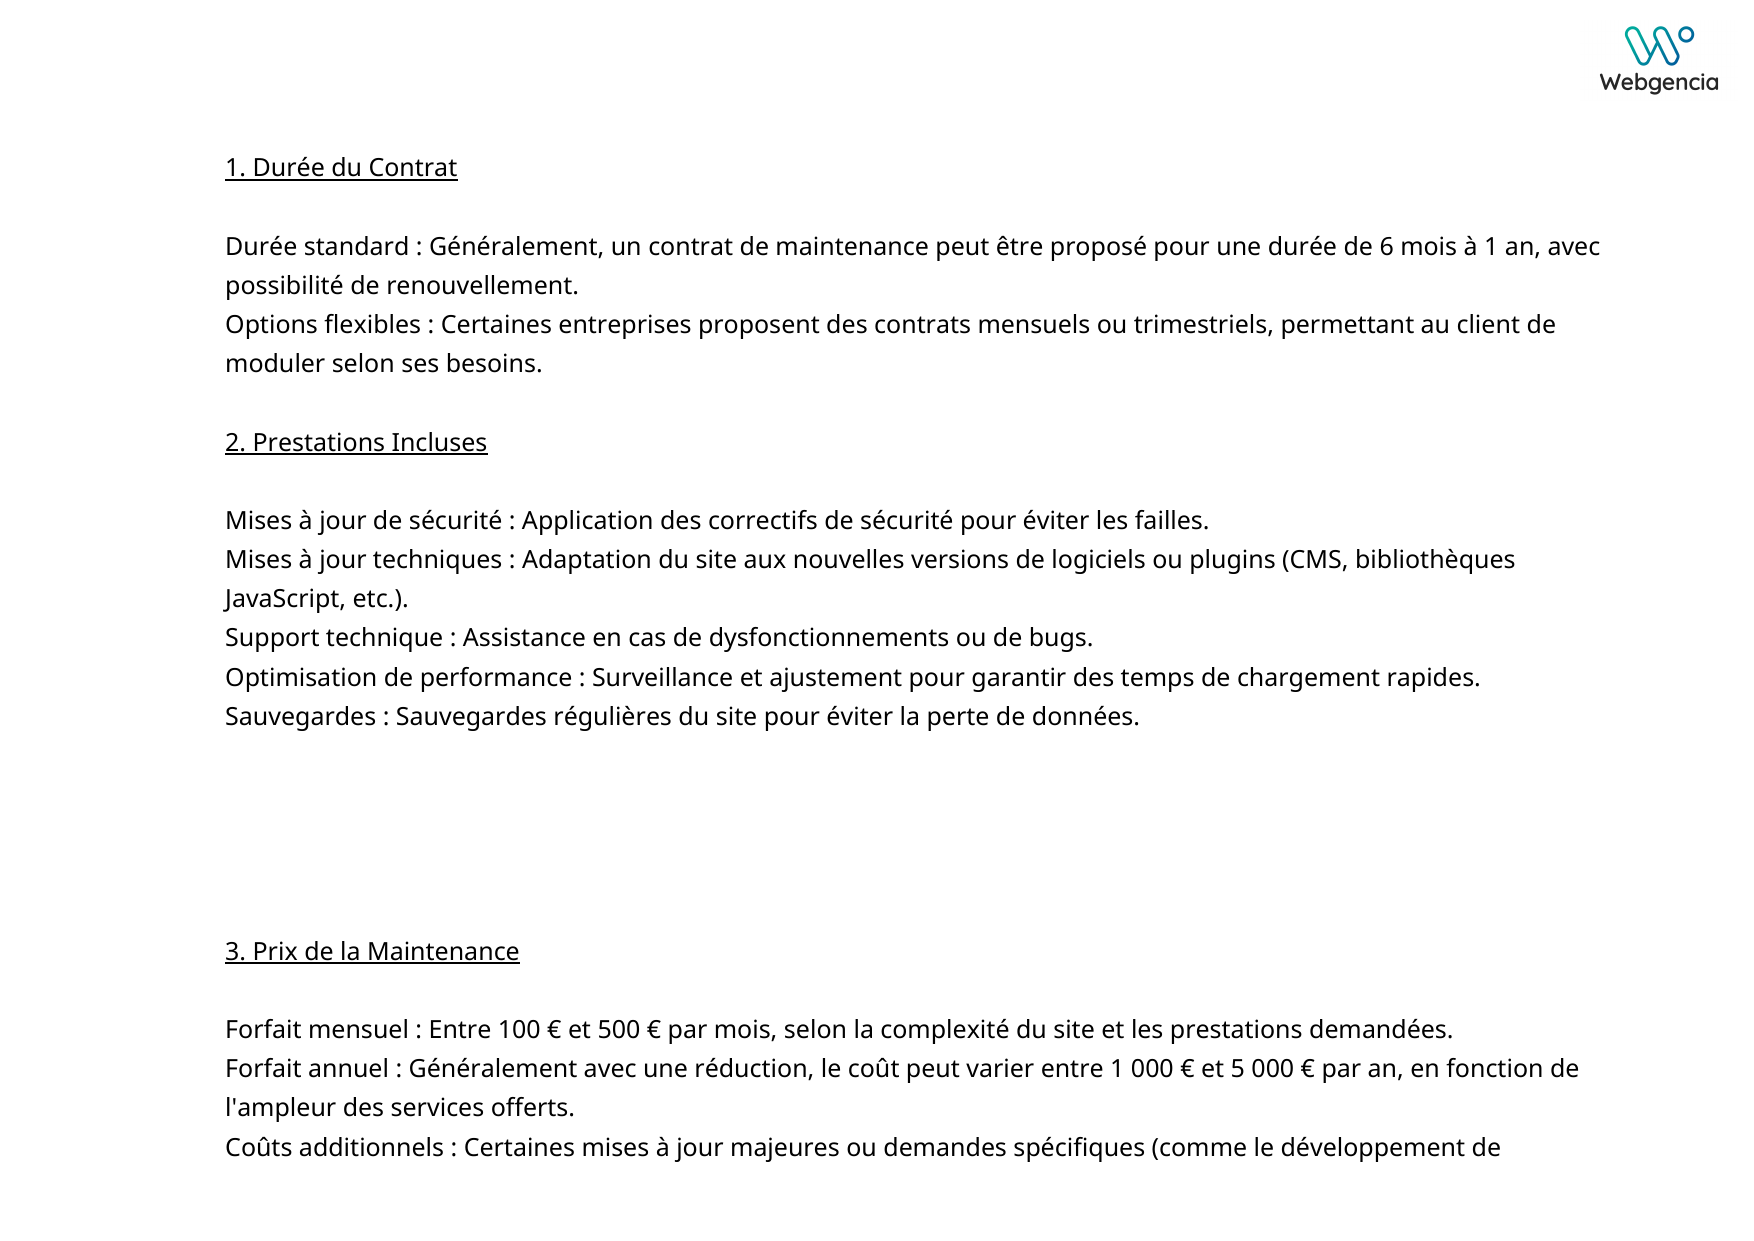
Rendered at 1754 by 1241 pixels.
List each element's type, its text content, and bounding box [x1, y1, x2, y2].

text Optimisation de performance : Surveillance et ajustement pour garantir des temps de chargement rapides. [225, 659, 1604, 693]
text Forfait mensuel : Entre 100 € et 500 € par mois, selon la complexité du site et les prestations demandées. [225, 1012, 1604, 1046]
text Forfait annuel : Généralement avec une réduction, le coût peut varier entre 1 000 € et 5 000 € par an, en fonction de l'ampleur des services offerts. [225, 1051, 1604, 1124]
text 2. Prestations Incluses [225, 424, 1604, 458]
text Durée standard : Généralement, un contrat de maintenance peut être proposé pour une durée de 6 mois à 1 an, avec possibilité de renouvellement. [225, 228, 1604, 302]
text Mises à jour techniques : Adaptation du site aux nouvelles versions de logiciels ou plugins (CMS, bibliothèques JavaScript, etc.). [225, 542, 1604, 615]
text Options flexibles : Certaines entreprises proposent des contrats mensuels ou trimestriels, permettant au client de moduler selon ses besoins. [225, 307, 1604, 380]
text Coûts additionnels : Certaines mises à jour majeures ou demandes spécifiques (comme le développement de [225, 1129, 1604, 1163]
text Mises à jour de sécurité : Application des correctifs de sécurité pour éviter les failles. [225, 502, 1604, 537]
text 3. Prix de la Maintenance [225, 933, 1604, 967]
text Sauvegardes : Sauvegardes régulières du site pour éviter la perte de données. [225, 698, 1604, 732]
text 1. Durée du Contrat [225, 150, 1604, 184]
text Support technique : Assistance en cas de dysfonctionnements ou de bugs. [225, 620, 1604, 654]
